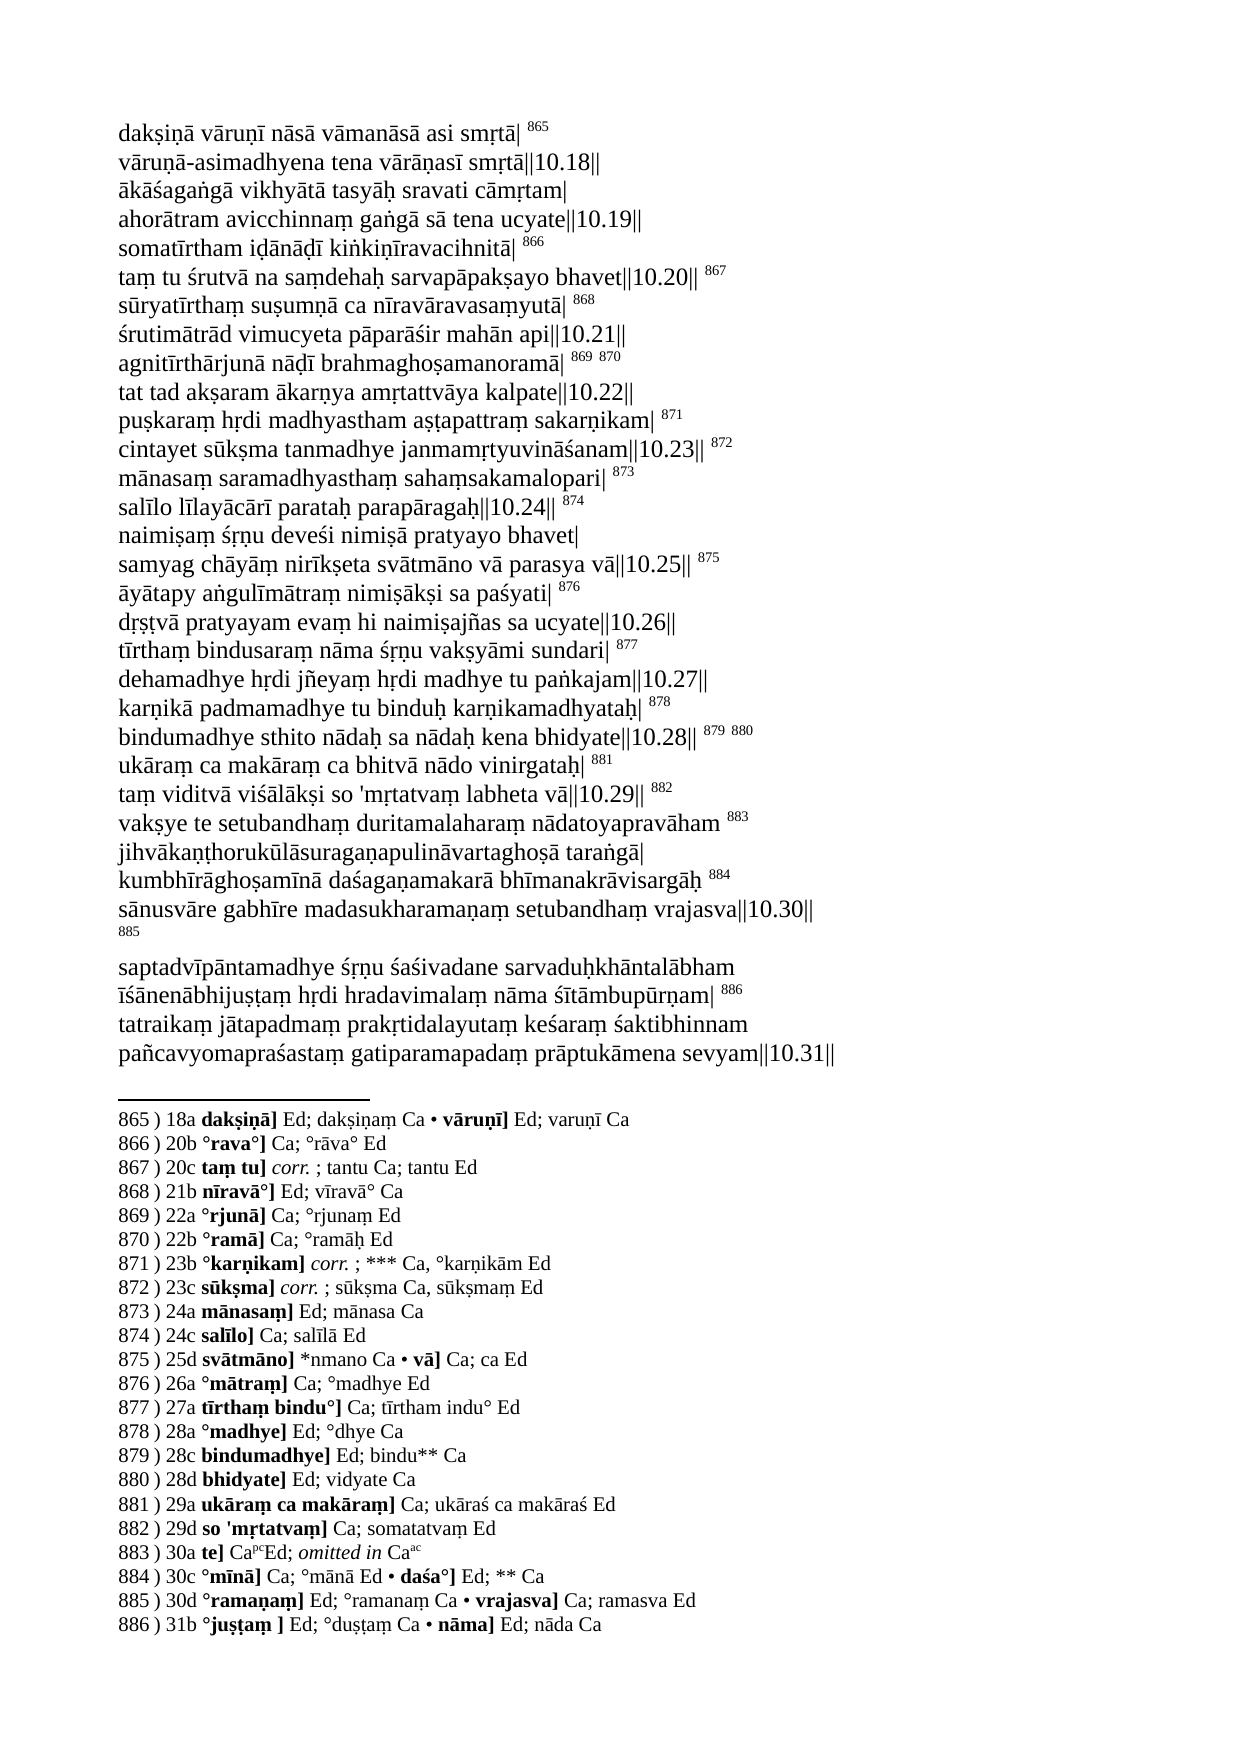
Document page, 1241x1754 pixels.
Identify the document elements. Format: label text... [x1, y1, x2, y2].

text ) 31b °juṣṭaṃ ] Ed; °duṣṭaṃ Ca • nāma] Ed; nāda Ca [118, 1612, 1122, 1636]
text dehamadhye hṛdi jñeyaṃ hṛdi madhye tu paṅkajam||10.27|| [118, 664, 1122, 693]
text vakṣye te setubandhaṃ duritamalaharaṃ nādatoyapravāham [118, 808, 1122, 837]
text pañcavyomapraśastaṃ gatiparamapadaṃ prāptukāmena sevyam||10.31|| [118, 1038, 1122, 1067]
text ) 23b °karṇikam] corr. ; *** Ca, °karṇikām Ed [118, 1251, 1122, 1275]
text puṣkaraṃ hṛdi madhyastham aṣṭapattraṃ sakarṇikam| [118, 406, 1122, 434]
text ) 24c salīlo] Ca; salīlā Ed [118, 1323, 1122, 1347]
text ) 27a tīrthaṃ bindu°] Ca; tīrtham indu° Ed [118, 1395, 1122, 1419]
text cintayet sūkṣma tanmadhye janmamṛtyuvināśanam||10.23|| [118, 434, 1122, 463]
text somatīrtham iḍānāḍī kiṅkiṇīravacihnitā| [118, 233, 1122, 262]
text ) 28c bindumadhye] Ed; bindu** Ca [118, 1443, 1122, 1467]
text tat tad akṣaram ākarṇya amṛtattvāya kalpate||10.22|| [118, 377, 1122, 406]
text kumbhīrāghoṣamīnā daśagaṇamakarā bhīmanakrāvisargāḥ [118, 866, 1122, 894]
text ) 29a ukāraṃ ca makāraṃ] Ca; ukāraś ca makāraś Ed [118, 1491, 1122, 1516]
text ) 21b nīravā°] Ed; vīravā° Ca [118, 1179, 1122, 1203]
text taṃ viditvā viśālākṣi so 'mṛtatvaṃ labheta vā||10.29|| [118, 779, 1122, 808]
text sānusvāre gabhīre madasukharamaṇaṃ setubandhaṃ vrajasva||10.30|| [118, 894, 1122, 923]
text bindumadhye sthito nādaḥ sa nādaḥ kena bhidyate||10.28|| [118, 722, 1122, 751]
text ) 29d so 'mṛtatvaṃ] Ca; somatatvaṃ Ed [118, 1516, 1122, 1539]
text ) 26a °mātraṃ] Ca; °madhye Ed [118, 1371, 1122, 1395]
text tatraikaṃ jātapadmaṃ prakṛtidalayutaṃ keśaraṃ śaktibhinnam [118, 1009, 1122, 1038]
text salīlo līlayācārī parataḥ parapāragaḥ||10.24|| [118, 492, 1122, 521]
text agnitīrthārjunā nāḍī brahmaghoṣamanoramā| [118, 348, 1122, 377]
text ukāraṃ ca makāraṃ ca bhitvā nādo vinirgataḥ| [118, 751, 1122, 779]
text mānasaṃ saramadhyasthaṃ sahaṃsakamalopari| [118, 463, 1122, 492]
text karṇikā padmamadhye tu binduḥ karṇikamadhyataḥ| [118, 693, 1122, 722]
text āyātapy aṅgulīmātraṃ nimiṣākṣi sa paśyati| [118, 578, 1122, 607]
text naimiṣaṃ śṛṇu deveśi nimiṣā pratyayo bhavet| [118, 521, 1122, 549]
text ahorātram avicchinnaṃ gaṅgā sā tena ucyate||10.19|| [118, 204, 1122, 233]
text ) 28d bhidyate] Ed; vidyate Ca [118, 1467, 1122, 1491]
text ) 25d svātmāno] *nmano Ca • vā] Ca; ca Ed [118, 1347, 1122, 1371]
text sūryatīrthaṃ suṣumṇā ca nīravāravasaṃyutā| [118, 291, 1122, 319]
text ākāśagaṅgā vikhyātā tasyāḥ sravati cāmṛtam| [118, 176, 1122, 204]
text ) 20b °rava°] Ca; °rāva° Ed [118, 1131, 1122, 1154]
text ) 28a °madhye] Ed; °dhye Ca [118, 1419, 1122, 1443]
text dṛṣṭvā pratyayam evaṃ hi naimiṣajñas sa ucyate||10.26|| [118, 607, 1122, 636]
text ) 30a te] CapcEd; omitted in Caac [118, 1539, 1122, 1564]
text ) 22a °rjunā] Ca; °rjunaṃ Ed [118, 1203, 1122, 1227]
text samyag chāyāṃ nirīkṣeta svātmāno vā parasya vā||10.25|| [118, 549, 1122, 578]
text ) 24a mānasaṃ] Ed; mānasa Ca [118, 1299, 1122, 1323]
text ) 18a dakṣiṇā] Ed; dakṣiṇaṃ Ca • vāruṇī] Ed; varuṇī Ca [118, 1106, 1122, 1131]
text ) 20c taṃ tu] corr. ; tantu Ca; tantu Ed [118, 1154, 1122, 1179]
text dakṣiṇā vāruṇī nāsā vāmanāsā asi smṛtā| [118, 118, 1122, 147]
text ) 23c sūkṣma] corr. ; sūkṣma Ca, sūkṣmaṃ Ed [118, 1275, 1122, 1299]
text vāruṇā-asimadhyena tena vārāṇasī smṛtā||10.18|| [118, 147, 1122, 176]
text taṃ tu śrutvā na saṃdehaḥ sarvapāpakṣayo bhavet||10.20|| [118, 262, 1122, 291]
text ) 30d °ramaṇaṃ] Ed; °ramanaṃ Ca • vrajasva] Ca; ramasva Ed [118, 1588, 1122, 1612]
text ) 22b °ramā] Ca; °ramāḥ Ed [118, 1227, 1122, 1251]
text īśānenābhijuṣṭaṃ hṛdi hradavimalaṃ nāma śītāmbupūrṇam| [118, 981, 1122, 1009]
text jihvākaṇṭhorukūlāsuragaṇapulināvartaghoṣā taraṅgā| [118, 837, 1122, 866]
text ) 30c °mīnā] Ca; °mānā Ed • daśa°] Ed; ** Ca [118, 1564, 1122, 1588]
text śrutimātrād vimucyeta pāparāśir mahān api||10.21|| [118, 319, 1122, 348]
text tīrthaṃ bindusaraṃ nāma śṛṇu vakṣyāmi sundari| [118, 636, 1122, 664]
text saptadvīpāntamadhye śṛṇu śaśivadane sarvaduḥkhāntalābham [118, 952, 1122, 981]
